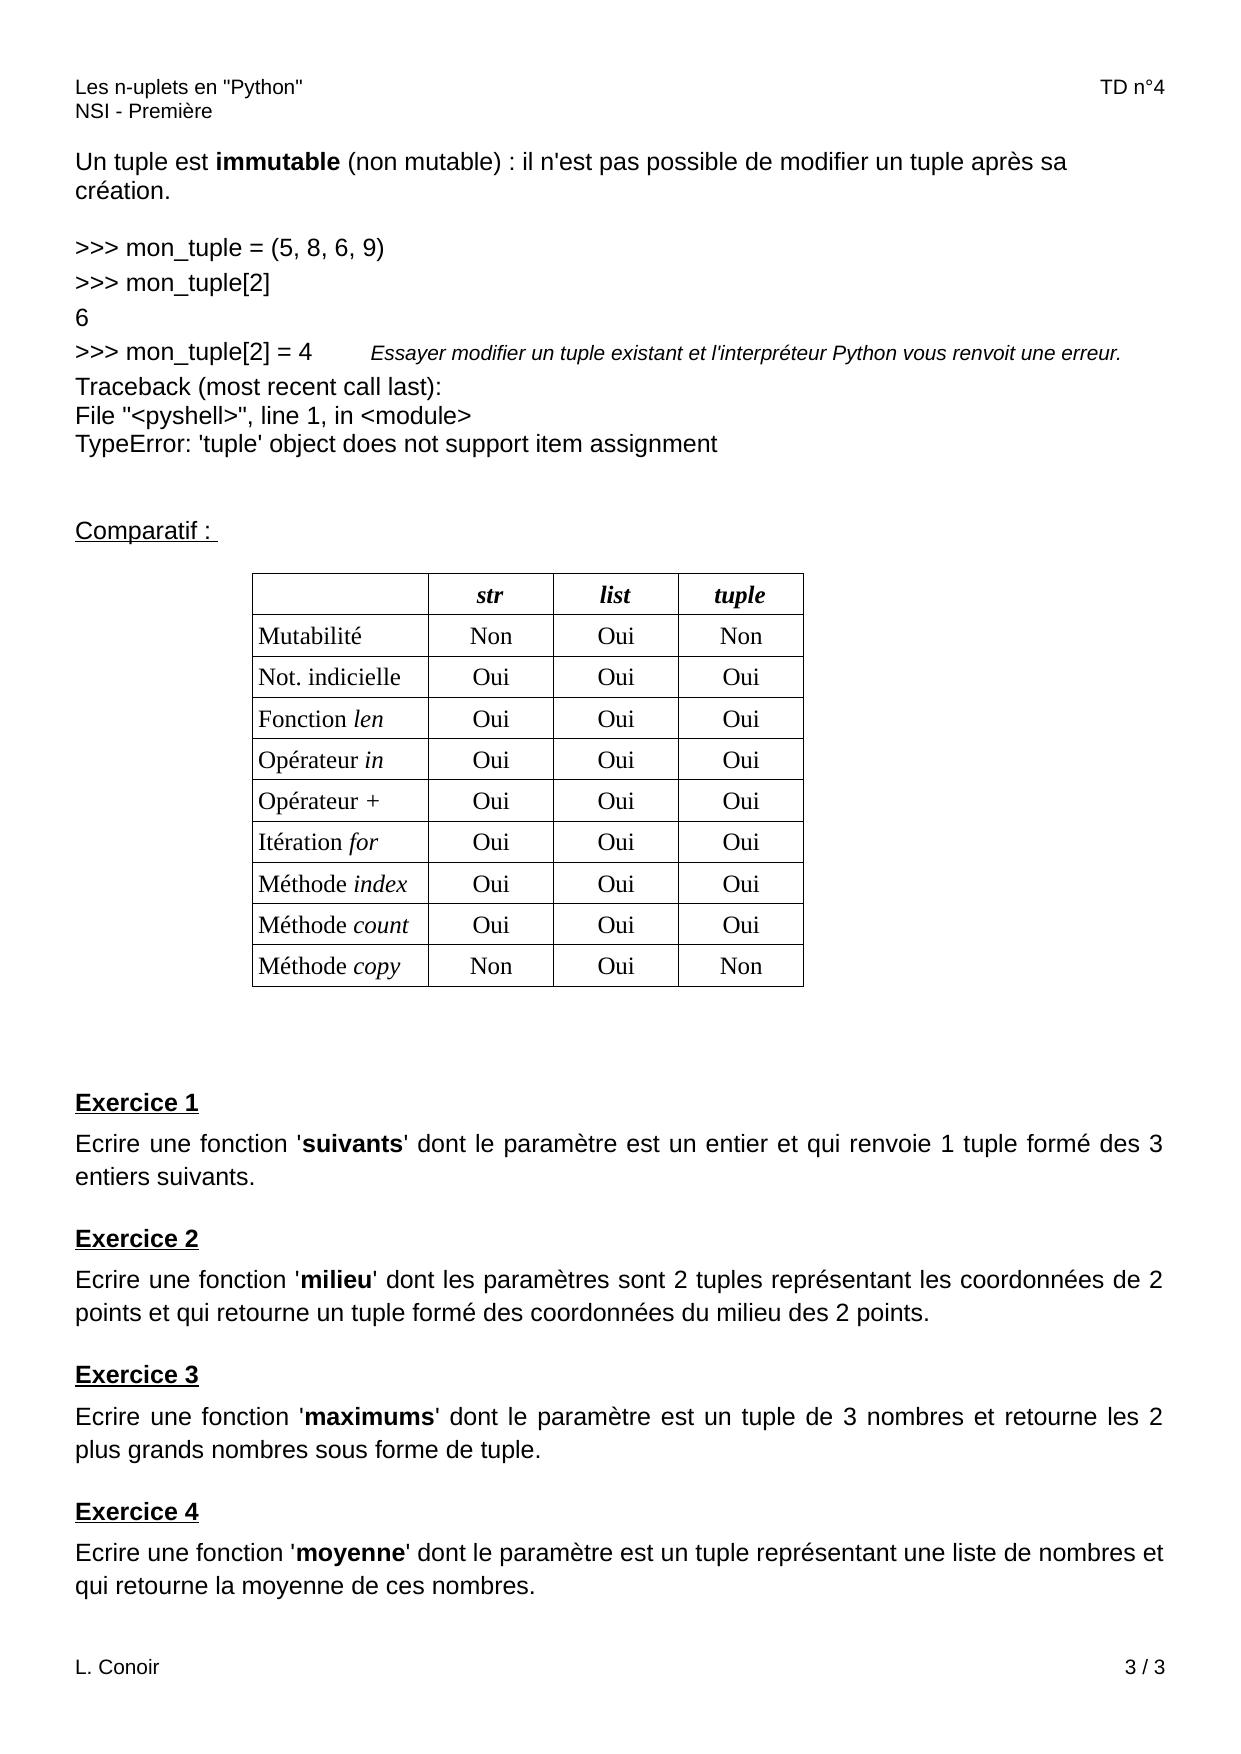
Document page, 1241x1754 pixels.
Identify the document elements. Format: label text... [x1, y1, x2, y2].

table_cell Non [429, 615, 553, 656]
table_cell Oui [554, 698, 678, 738]
table_cell Méthode index [253, 863, 428, 903]
table_cell Oui [679, 657, 803, 697]
table_cell Oui [679, 739, 803, 779]
table_header tuple [679, 574, 803, 614]
subtitle Exercice 1 [75, 1087, 1165, 1116]
subtitle Exercice 4 [75, 1497, 1165, 1526]
table_cell Oui [429, 863, 553, 903]
table_cell Oui [429, 780, 553, 821]
table_cell Oui [554, 945, 678, 986]
table_cell Fonction len [253, 698, 428, 738]
text Ecrire une fonction 'suivants' dont le paramètre est un entier et qui renvoie 1 tuple formé des 3 entiers suivants. [75, 1129, 1165, 1191]
text Un tuple est immutable (non mutable) : il n'est pas possible de modifier un tuple après sa création. [75, 147, 1165, 204]
table_cell Oui [429, 904, 553, 944]
text Traceback (most recent call last): [75, 372, 1165, 401]
table_cell Oui [679, 904, 803, 944]
table_cell Itération for [253, 822, 428, 862]
text >>> mon_tuple[2] [75, 268, 1165, 297]
table_cell Oui [429, 657, 553, 697]
table_cell Méthode count [253, 904, 428, 944]
table_cell Oui [429, 698, 553, 738]
table_cell Oui [554, 615, 678, 656]
text TypeError: 'tuple' object does not support item assignment [75, 429, 1165, 458]
table_cell Oui [429, 739, 553, 779]
table_cell Méthode copy [253, 945, 428, 986]
table_cell Oui [554, 780, 678, 821]
table_header str [429, 574, 553, 614]
table_cell Opérateur in [253, 739, 428, 779]
table_cell Oui [679, 822, 803, 862]
table_cell Oui [429, 822, 553, 862]
text >>> mon_tuple[2] = 4 Essayer modifier un tuple existant et l'interpréteur Python vous renvoit une erreur. [75, 337, 1165, 366]
subtitle Exercice 3 [75, 1360, 1165, 1389]
table_cell Oui [554, 739, 678, 779]
table_cell Non [429, 945, 553, 986]
table_header list [554, 574, 678, 614]
text Ecrire une fonction 'moyenne' dont le paramètre est un tuple représentant une liste de nombres et qui retourne la moyenne de ces nombres. [75, 1538, 1165, 1600]
table_cell Oui [679, 698, 803, 738]
table_cell Oui [554, 822, 678, 862]
table_cell Not. indicielle [253, 657, 428, 697]
table_cell Oui [554, 904, 678, 944]
text Ecrire une fonction 'milieu' dont les paramètres sont 2 tuples représentant les coordonnées de 2 points et qui retourne un tuple formé des coordonnées du milieu des 2 points. [75, 1265, 1165, 1327]
text 6 [75, 302, 1165, 331]
table_cell Non [679, 615, 803, 656]
table_header [253, 574, 428, 614]
text File "<pyshell>", line 1, in <module> [75, 401, 1165, 429]
subtitle Exercice 2 [75, 1224, 1165, 1253]
text >>> mon_tuple = (5, 8, 6, 9) [75, 233, 1165, 262]
table_cell Oui [554, 863, 678, 903]
table_cell Non [679, 945, 803, 986]
table_cell Oui [679, 863, 803, 903]
text Ecrire une fonction 'maximums' dont le paramètre est un tuple de 3 nombres et retourne les 2 plus grands nombres sous forme de tuple. [75, 1402, 1165, 1463]
table_cell Oui [554, 657, 678, 697]
text Comparatif : [75, 516, 1165, 544]
table_cell Opérateur + [253, 780, 428, 821]
table_cell Mutabilité [253, 615, 428, 656]
table_cell Oui [679, 780, 803, 821]
